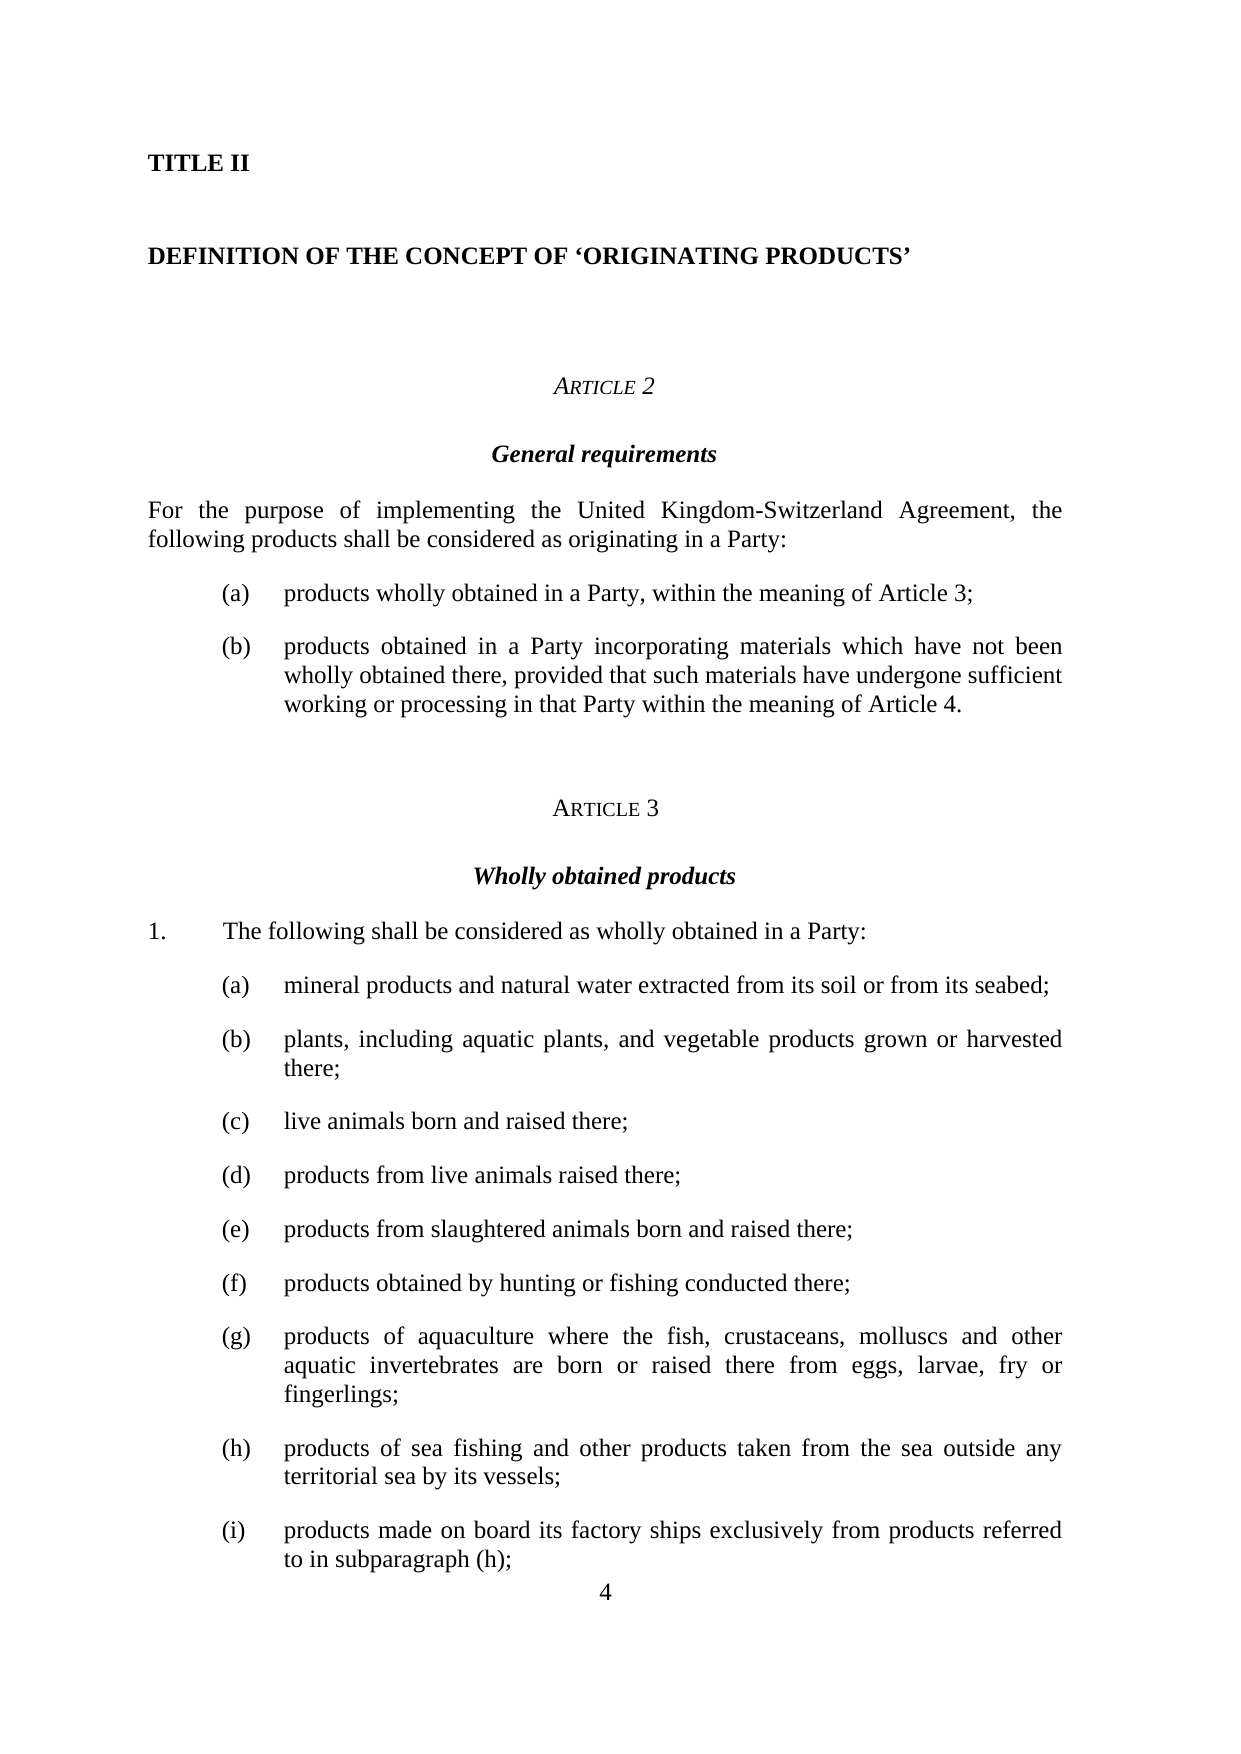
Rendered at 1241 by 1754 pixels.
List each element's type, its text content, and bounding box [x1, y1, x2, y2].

list (d) products from live animals raised there; [222, 1160, 1063, 1189]
list (a) products wholly obtained in a Party, within the meaning of Article 3; [222, 578, 1063, 606]
list (i) products made on board its factory ships exclusively from products referred to in subparagraph (h); [222, 1515, 1063, 1573]
list (h) products of sea fishing and other products taken from the sea outside any territorial sea by its vessels; [222, 1433, 1063, 1490]
list (e) products from slaughtered animals born and raised there; [222, 1214, 1063, 1243]
list (b) plants, including aquatic plants, and vegetable products grown or harvested there; [222, 1024, 1063, 1081]
text General requirements [148, 439, 1063, 468]
list (c) live animals born and raised there; [222, 1106, 1063, 1135]
title TITLE II [148, 148, 1063, 176]
text Wholly obtained products [148, 861, 1063, 889]
title DEFINITION OF THE CONCEPT OF ‘originating Products’ [148, 241, 1063, 269]
text Article 3 [148, 793, 1063, 821]
list (g) products of aquaculture where the fish, crustaceans, molluscs and other aquatic invertebrates are born or raised there from eggs, larvae, fry or fingerlings; [222, 1321, 1063, 1408]
text Article 2 [148, 371, 1063, 400]
list For the purpose of implementing the United Kingdom-Switzerland Agreement, the following products shall be considered as originating in a Party: [148, 495, 1063, 553]
list (b) products obtained in a Party incorporating materials which have not been wholly obtained there, provided that such materials have undergone sufficient working or processing in that Party within the meaning of Article 4. [222, 631, 1063, 718]
list (f) products obtained by hunting or fishing conducted there; [222, 1268, 1063, 1296]
list (a) mineral products and natural water extracted from its soil or from its seabed; [222, 970, 1063, 999]
list 1. The following shall be considered as wholly obtained in a Party: [148, 916, 1063, 945]
